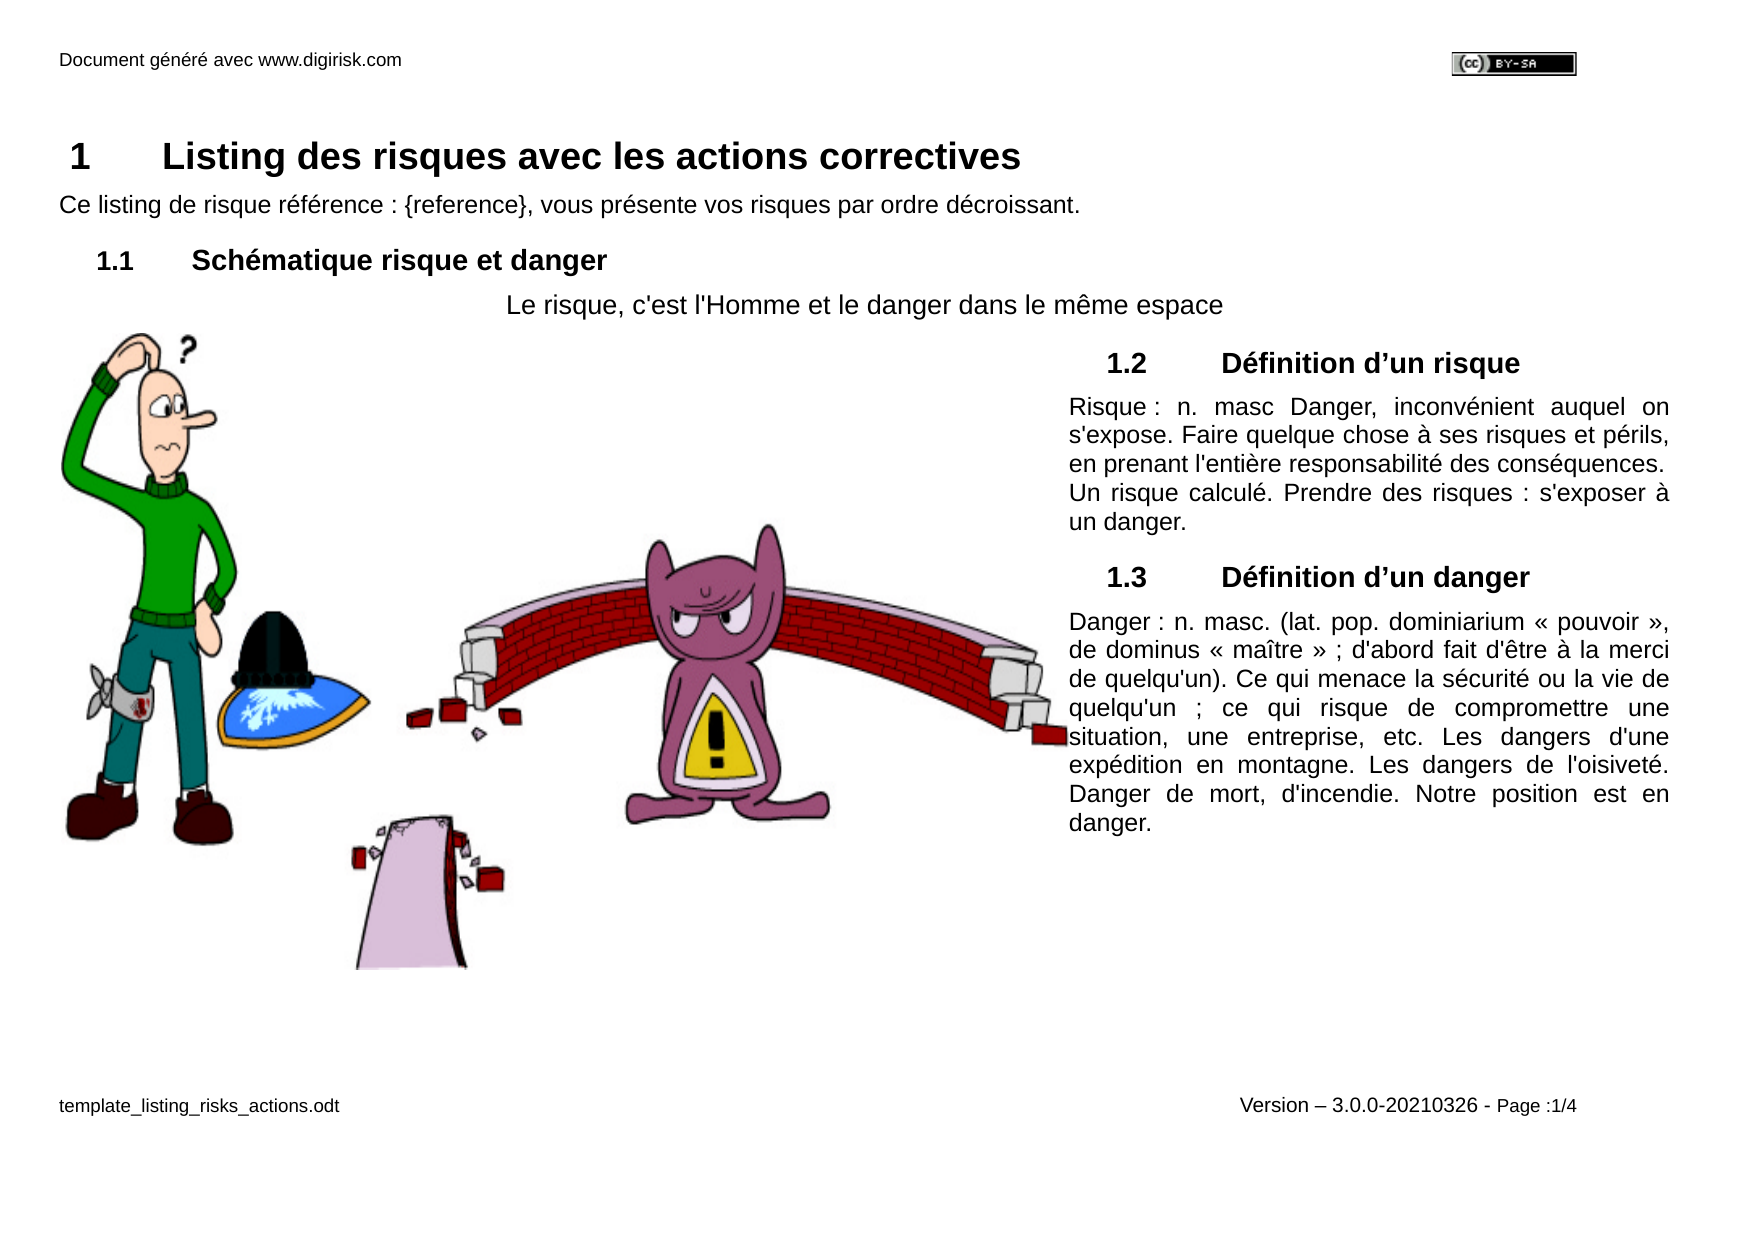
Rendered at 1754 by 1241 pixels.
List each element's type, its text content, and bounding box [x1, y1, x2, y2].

text Risque : n. masc Danger, inconvénient auquel on s'expose. Faire quelque chose à ses risques et périls, en prenant l'entière responsabilité des conséquences. [1069, 392, 1671, 478]
text Ce listing de risque référence : {reference}, vous présente vos risques par ordre décroissant. [59, 189, 1671, 218]
subtitle Définition d’un risque [1069, 346, 1671, 379]
subtitle Listing des risques avec les actions correctives [59, 133, 1671, 177]
picture [61, 333, 1069, 970]
text Danger : n. masc. (lat. pop. dominiarium « pouvoir », de dominus « maître » ; d'abord fait d'être à la merci de quelqu'un). Ce qui menace la sécurité ou la vie de quelqu'un ; ce qui risque de compromettre une situation, une entreprise, etc. Les dangers d'une expédition en montagne. Les dangers de l'oisiveté. Danger de mort, d'incendie. Notre position est en danger. [1069, 606, 1671, 836]
picture [1451, 52, 1577, 76]
text Un risque calculé. Prendre des risques : s'exposer à un danger. [1069, 478, 1671, 535]
subtitle Schématique risque et danger [88, 243, 1671, 277]
text Le risque, c'est l'Homme et le danger dans le même espace [59, 289, 1671, 321]
subtitle Définition d’un danger [1069, 560, 1671, 594]
